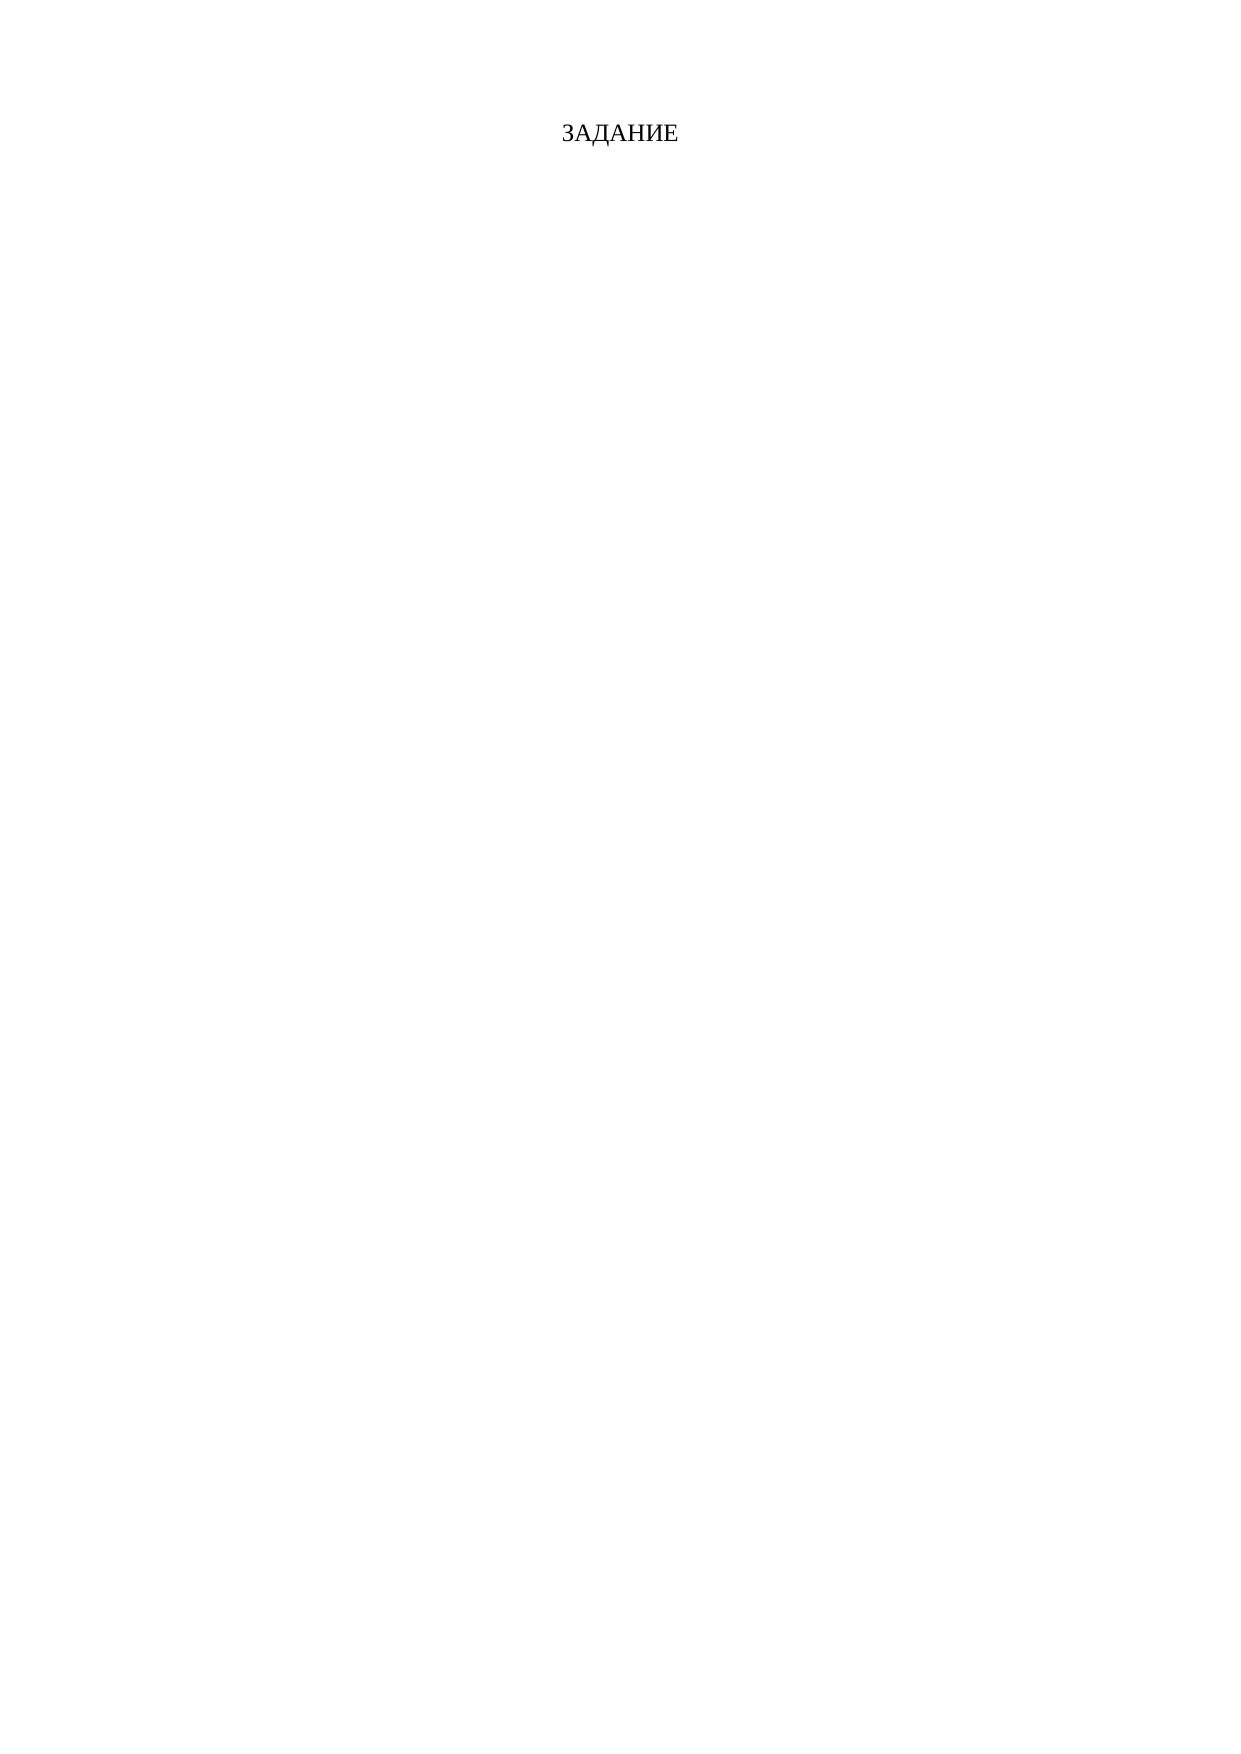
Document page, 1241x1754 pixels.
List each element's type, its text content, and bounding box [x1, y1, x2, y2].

text Задание [118, 118, 1122, 147]
